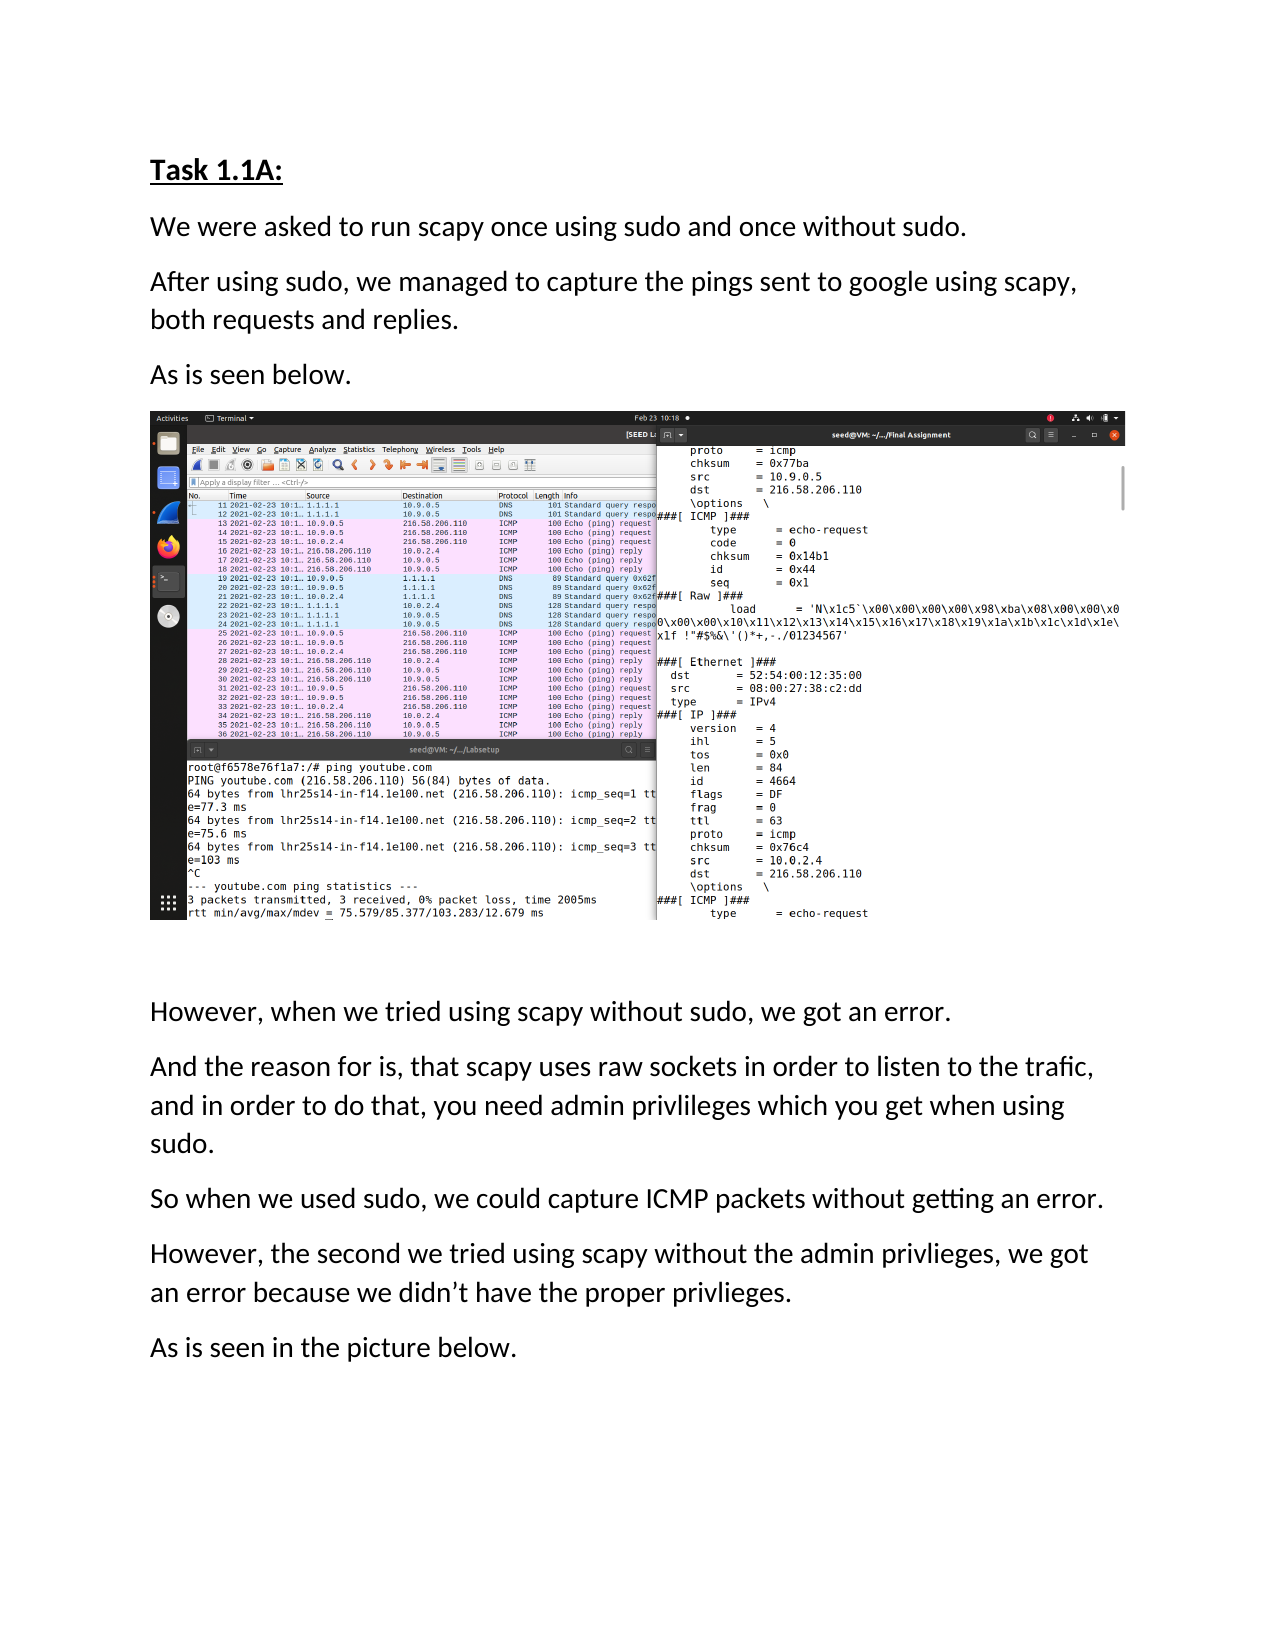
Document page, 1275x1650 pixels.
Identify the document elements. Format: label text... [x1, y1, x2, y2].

text So when we used sudo, we could capture ICMP packets without getting an error. [150, 1180, 1125, 1216]
text We were asked to run scapy once using sudo and once without sudo. [150, 208, 1125, 243]
text Task 1.1A: [150, 150, 1125, 188]
text However, the second we tried using scapy without the admin privlieges, we got an error because we didn’t have the proper privlieges. [150, 1236, 1125, 1309]
text As is seen below. [150, 356, 1125, 392]
text And the reason for is, that scapy uses raw sockets in order to listen to the trafic, and in order to do that, you need admin privlileges which you get when using sudo. [150, 1048, 1125, 1161]
text However, when we tried using scapy without sudo, we got an error. [150, 993, 1125, 1029]
picture [150, 411, 1125, 920]
text As is seen in the picture below. [150, 1329, 1125, 1365]
text After using sudo, we managed to capture the pings sent to google using scapy, both requests and replies. [150, 263, 1125, 337]
